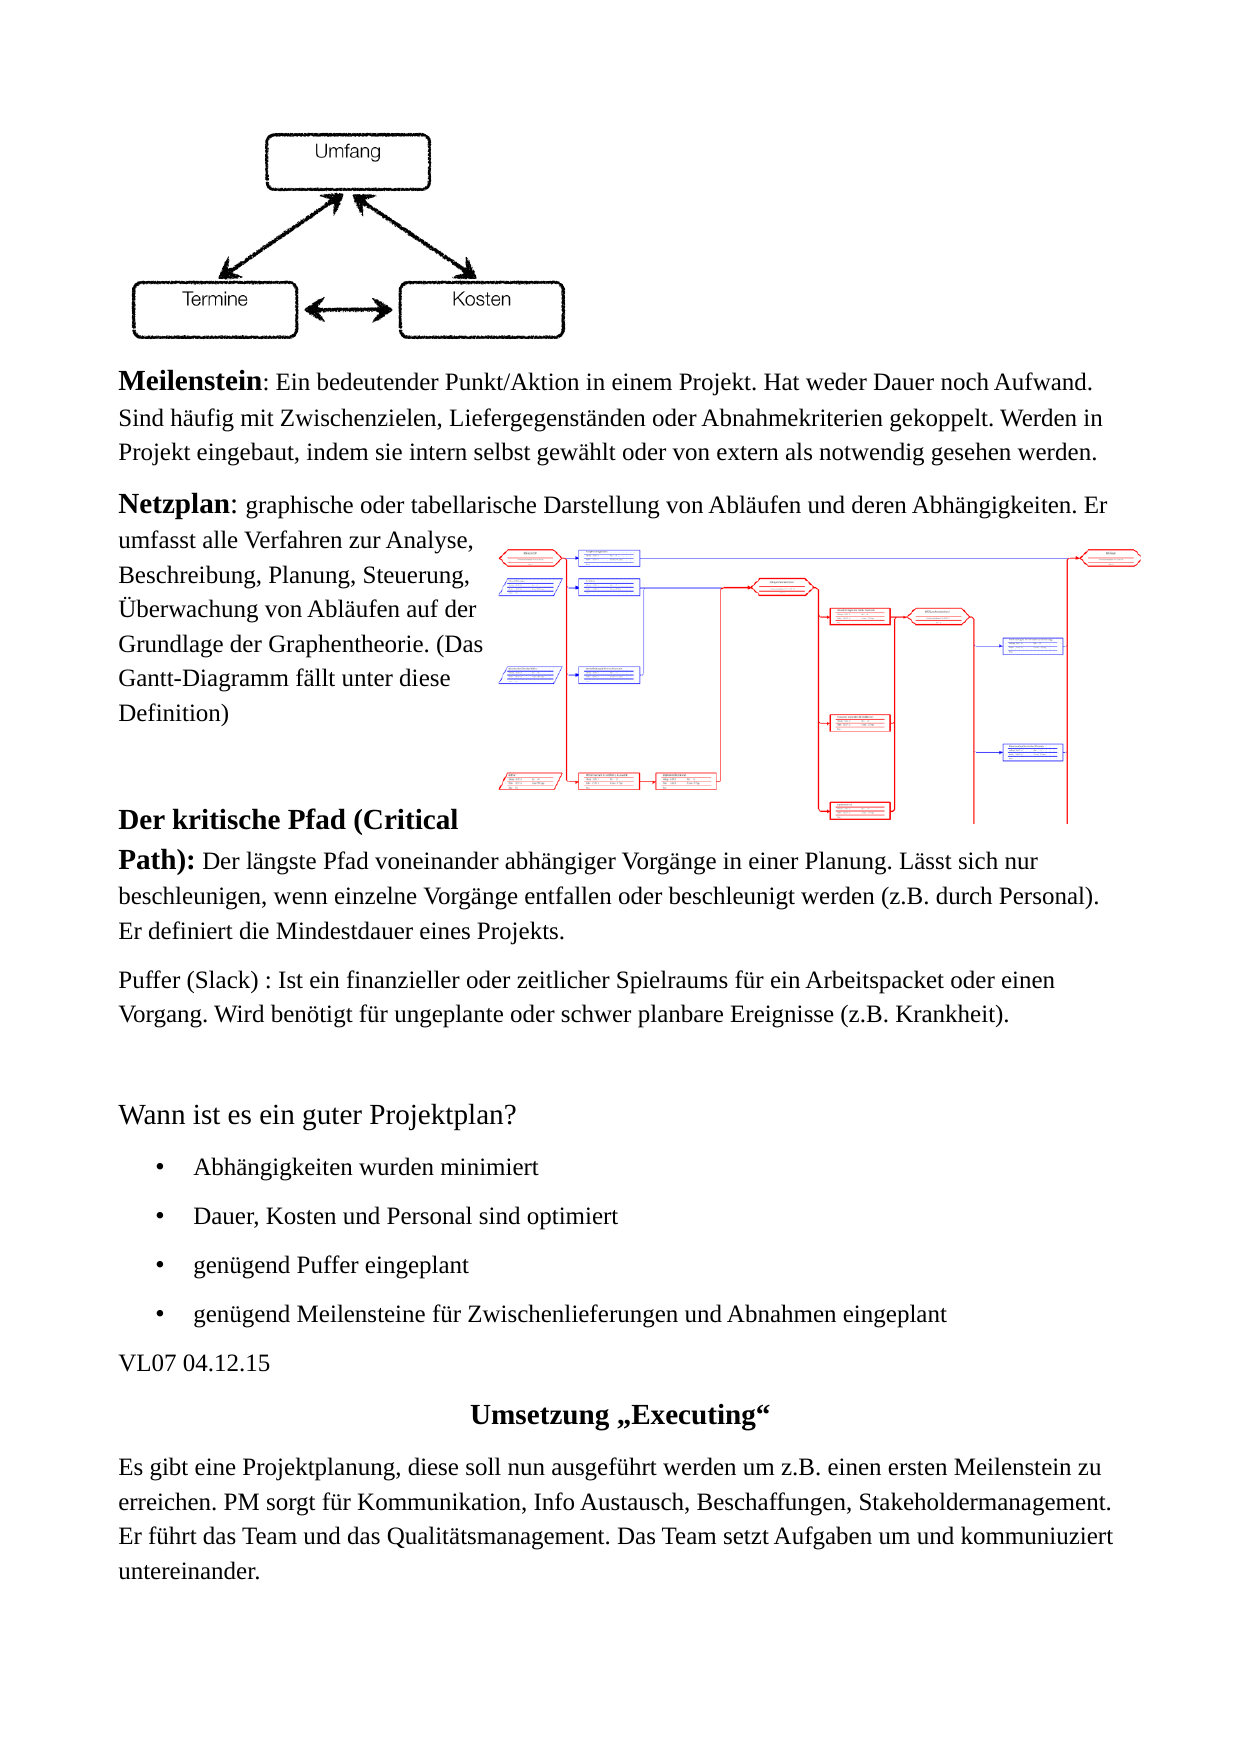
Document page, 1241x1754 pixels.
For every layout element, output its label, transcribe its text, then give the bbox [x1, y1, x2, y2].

text Der kritische Pfad (Critical Path): Der längste Pfad voneinander abhängiger Vorgänge in einer Planung. Lässt sich nur beschleunigen, wenn einzelne Vorgänge entfallen oder beschleunigt werden (z.B. durch Personal). Er definiert die Mindestdauer eines Projekts. [118, 802, 1122, 944]
picture [491, 539, 1141, 824]
list genügend Puffer eingeplant [156, 1250, 1122, 1279]
text VL07 04.12.15 [118, 1348, 1122, 1377]
text Es gibt eine Projektplanung, diese soll nun ausgeführt werden um z.B. einen ersten Meilenstein zu erreichen. PM sorgt für Kommunikation, Info Austausch, Beschaffungen, Stakeholdermanagement. Er führt das Team und das Qualitätsmanagement. Das Team setzt Aufgaben um und kommuniuziert untereinander. [118, 1452, 1122, 1584]
text Wann ist es ein guter Projektplan? [118, 1097, 1122, 1131]
text Puffer (Slack) : Ist ein finanzieller oder zeitlicher Spielraums für ein Arbeitspacket oder einen Vorgang. Wird benötigt für ungeplante oder schwer planbare Ereignisse (z.B. Krankheit). [118, 965, 1122, 1028]
text Meilenstein: Ein bedeutender Punkt/Aktion in einem Projekt. Hat weder Dauer noch Aufwand. Sind häufig mit Zwischenzielen, Liefergegenständen oder Abnahmekriterien gekoppelt. Werden in Projekt eingebaut, indem sie intern selbst gewählt oder von extern als notwendig gesehen werden. [118, 363, 1122, 466]
text Umsetzung „Executing“ [118, 1397, 1122, 1431]
picture [112, 116, 576, 351]
list genügend Meilensteine für Zwischenlieferungen und Abnahmen eingeplant [156, 1299, 1122, 1328]
list Abhängigkeiten wurden minimiert [156, 1152, 1122, 1181]
list Dauer, Kosten und Personal sind optimiert [156, 1201, 1122, 1230]
text Netzplan: graphische oder tabellarische Darstellung von Abläufen und deren Abhängigkeiten. Er umfasst alle Verfahren zur Analyse, Beschreibung, Planung, Steuerung, Überwachung von Abläufen auf der Grundlage der Graphentheorie. (Das Gantt-Diagramm fällt unter diese Definition) [118, 486, 1122, 727]
